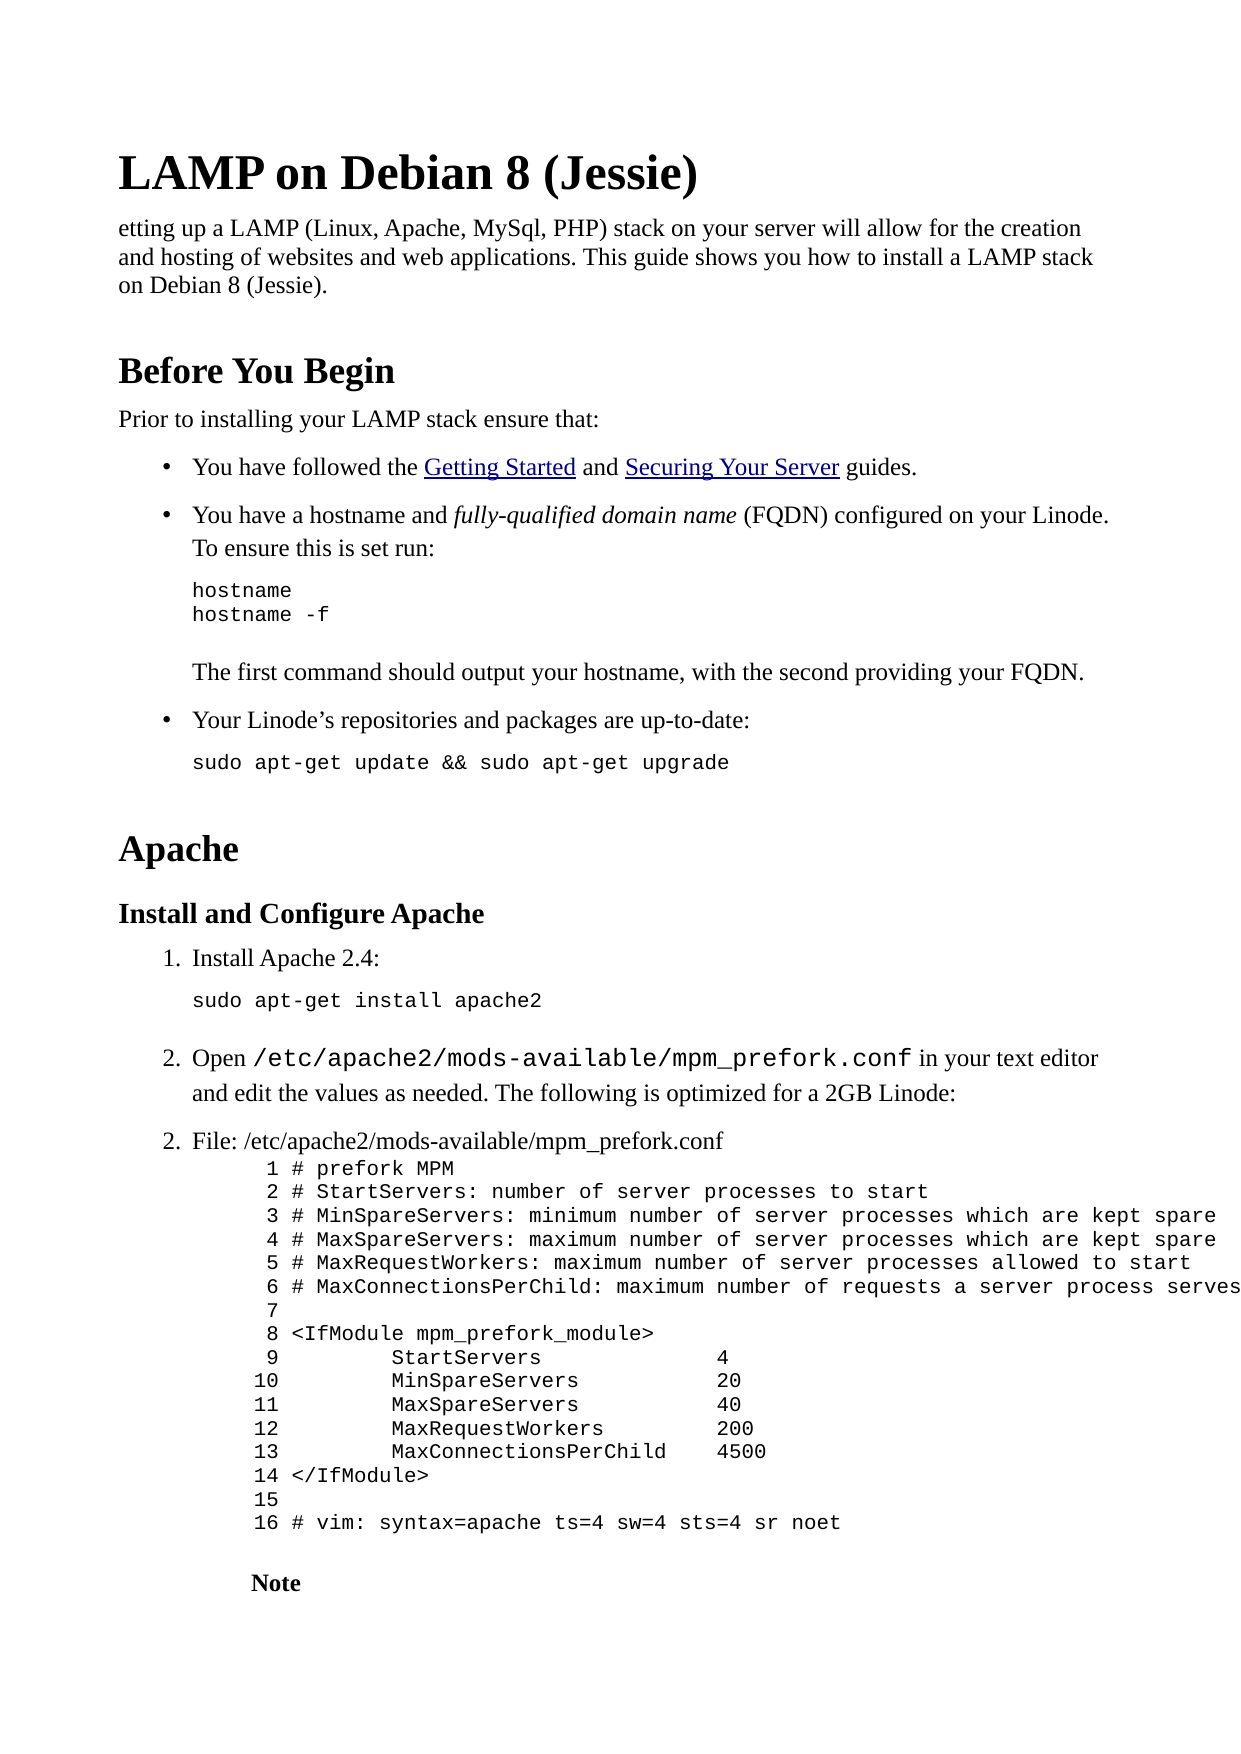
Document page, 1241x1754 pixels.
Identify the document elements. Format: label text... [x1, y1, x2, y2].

list hostname [162, 580, 1122, 604]
list The first command should output your hostname, with the second providing your FQDN. [162, 657, 1122, 686]
text Prior to installing your LAMP stack ensure that: [118, 404, 1122, 433]
list Your Linode’s repositories and packages are up-to-date: [162, 705, 1122, 733]
list You have followed the Getting Started and Securing Your Server guides. [162, 452, 1122, 481]
text etting up a LAMP (Linux, Apache, MySql, PHP) stack on your server will allow for the creation and hosting of websites and web applications. This guide shows you how to install a LAMP stack on Debian 8 (Jessie). [118, 213, 1122, 299]
list hostname -f [162, 604, 1122, 628]
subtitle Install and Configure Apache [118, 897, 1122, 930]
list Note [221, 1568, 1063, 1597]
subtitle Apache [118, 826, 1122, 869]
table_header 1 2 3 4 5 6 7 8 9 10 11 12 13 14 15 16 [251, 1155, 288, 1568]
list sudo apt-get update && sudo apt-get upgrade [162, 752, 1122, 776]
subtitle File: /etc/apache2/mods-available/mpm_prefork.conf [162, 1126, 1122, 1155]
list sudo apt-get install apache2 [162, 990, 1122, 1014]
subtitle Before You Begin [118, 349, 1122, 392]
list You have a hostname and fully-qualified domain name (FQDN) configured on your Linode. To ensure this is set run: [162, 500, 1122, 562]
subtitle LAMP on Debian 8 (Jessie) [118, 143, 1122, 201]
list Open /etc/apache2/mods-available/mpm_prefork.conf in your text editor and edit the values as needed. The following is optimized for a 2GB Linode: [162, 1043, 1122, 1107]
table_header # prefork MPM # StartServers: number of server processes to start # MinSpareServers: minimum number of server processes which are kept spare # MaxSpareServers: maximum number of server processes which are kept spare # MaxRequestWorkers: maximum number of server processes allowed to start # MaxConnectionsPerChild: maximum number of requests a server process serves <IfModule mpm_prefork_module> StartServers 4 MinSpareServers 20 MaxSpareServers 40 MaxRequestWorkers 200 MaxConnectionsPerChild 4500 </IfModule> # vim: syntax=apache ts=4 sw=4 sts=4 sr noet [289, 1155, 1240, 1568]
list Install Apache 2.4: [162, 943, 1122, 971]
